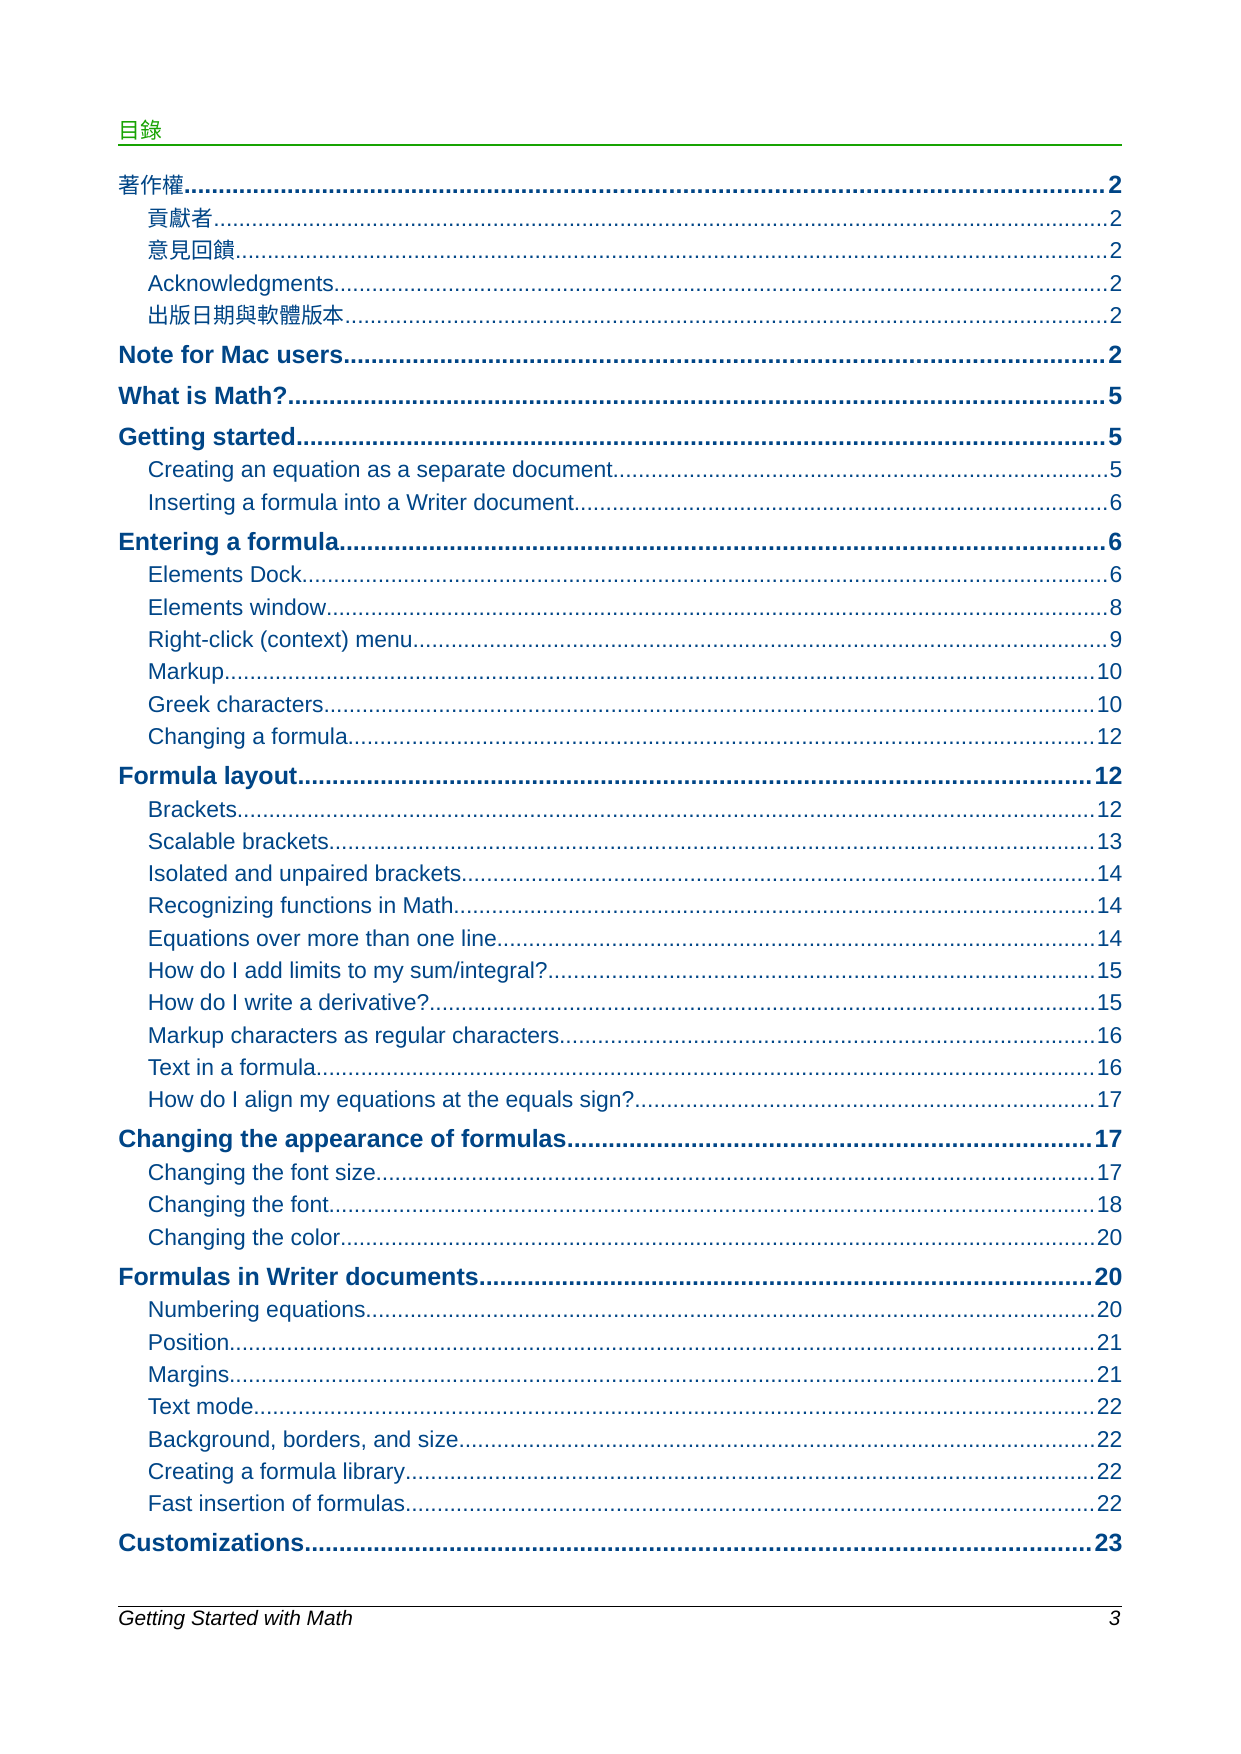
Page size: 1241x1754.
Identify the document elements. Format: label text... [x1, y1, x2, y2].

text Entering a formula 6 [118, 527, 1122, 555]
text Changing the font size 17 [148, 1159, 1122, 1185]
text Isolated and unpaired brackets 14 [148, 860, 1122, 887]
text 貢獻者 2 [148, 204, 1122, 231]
text Equations over more than one line 14 [148, 925, 1122, 951]
text Getting started 5 [118, 422, 1122, 450]
text 出版日期與軟體版本 2 [148, 302, 1122, 329]
text Background, borders, and size 22 [148, 1426, 1122, 1452]
text Changing the font 18 [148, 1191, 1122, 1218]
text Markup 10 [148, 658, 1122, 684]
text How do I align my equations at the equals sign? 17 [148, 1086, 1122, 1113]
text Customizations 23 [118, 1528, 1122, 1557]
text Changing the color 20 [148, 1224, 1122, 1250]
text What is Math? 5 [118, 381, 1122, 410]
text Margins 21 [148, 1361, 1122, 1387]
text Changing a formula 12 [148, 723, 1122, 749]
text 目錄 [118, 118, 1122, 144]
text How do I add limits to my sum/integral? 15 [148, 957, 1122, 983]
text Brackets 12 [148, 796, 1122, 822]
text Fast insertion of formulas 22 [148, 1490, 1122, 1517]
text Markup characters as regular characters 16 [148, 1022, 1122, 1048]
text Formulas in Writer documents 20 [118, 1262, 1122, 1291]
text Right-click (context) menu 9 [148, 626, 1122, 652]
text Position 21 [148, 1329, 1122, 1355]
text 意見回饋 2 [148, 237, 1122, 264]
text Changing the appearance of formulas 17 [118, 1124, 1122, 1153]
text How do I write a derivative? 15 [148, 989, 1122, 1016]
text Inserting a formula into a Writer document 6 [148, 488, 1122, 515]
text Creating a formula library 22 [148, 1458, 1122, 1484]
text Elements window 8 [148, 594, 1122, 620]
text Scalable brackets 13 [148, 828, 1122, 854]
text Text mode 22 [148, 1393, 1122, 1420]
text Text in a formula 16 [148, 1054, 1122, 1080]
text Numbering equations 20 [148, 1296, 1122, 1323]
text Creating an equation as a separate document 5 [148, 456, 1122, 483]
text Note for Mac users 2 [118, 341, 1122, 369]
text 著作權 2 [118, 170, 1122, 199]
text Formula layout 12 [118, 761, 1122, 790]
text Greek characters 10 [148, 691, 1122, 717]
text Recognizing functions in Math 14 [148, 892, 1122, 919]
text Elements Dock 6 [148, 561, 1122, 588]
text Acknowledgments 2 [148, 270, 1122, 296]
